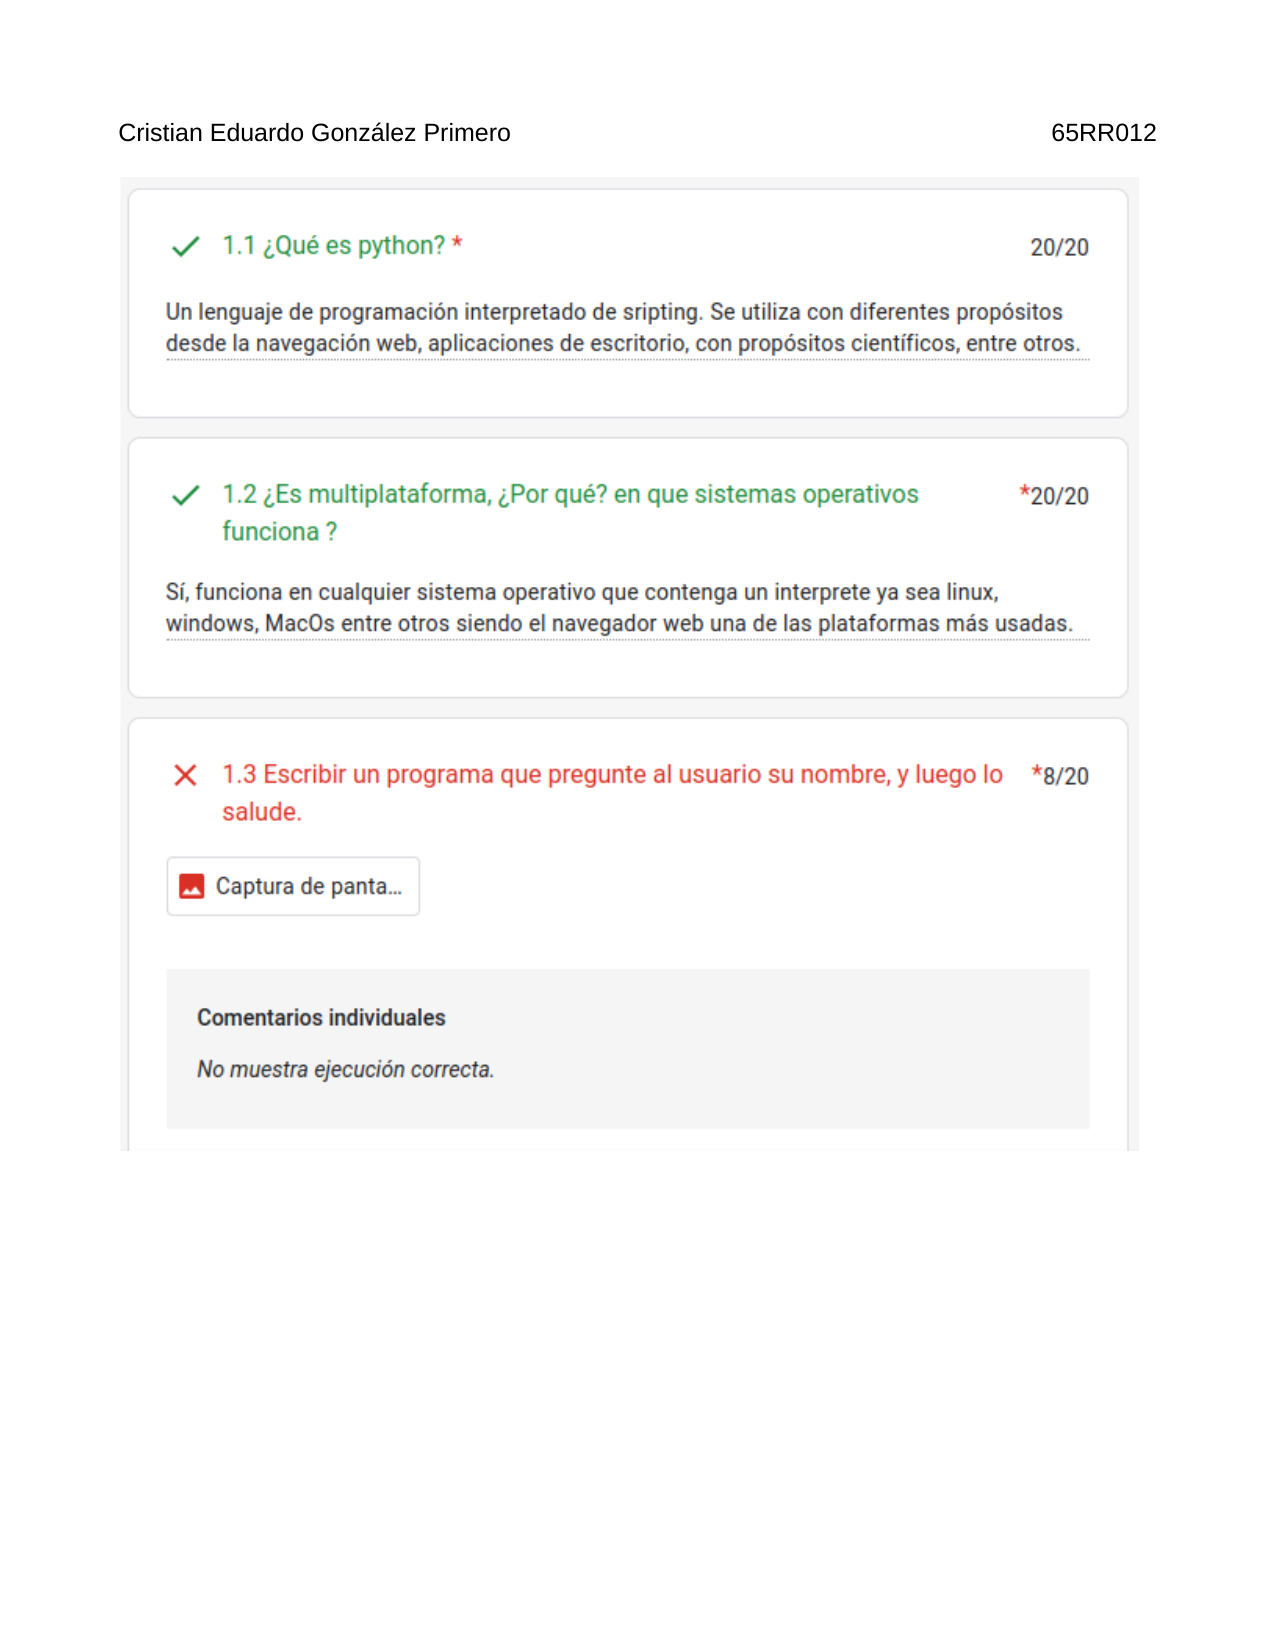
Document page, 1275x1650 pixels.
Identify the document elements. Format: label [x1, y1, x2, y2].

picture [120, 177, 1139, 1151]
